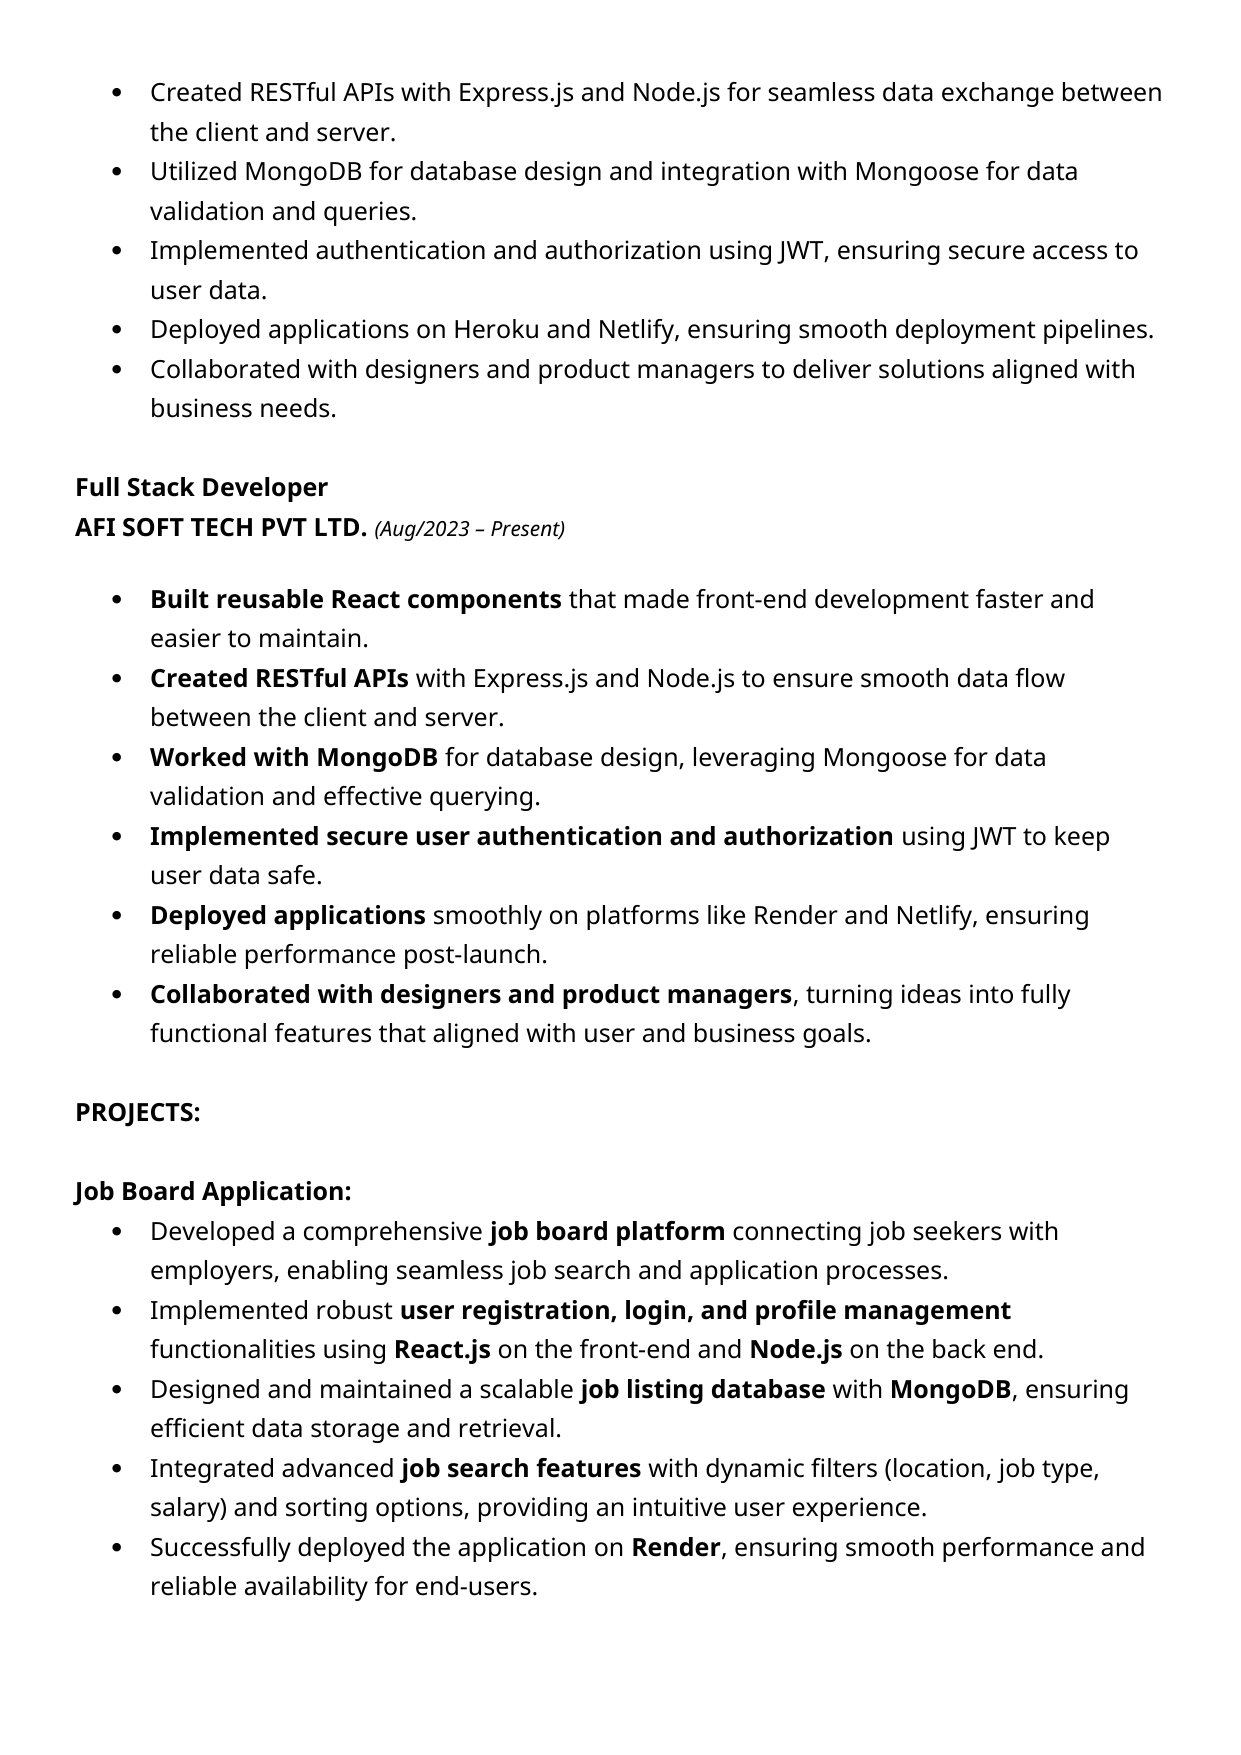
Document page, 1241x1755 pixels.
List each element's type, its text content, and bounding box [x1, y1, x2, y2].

list Deployed applications smoothly on platforms like Render and Netlify, ensuring reliable performance post-launch. [112, 897, 1165, 971]
list Created RESTful APIs with Express.js and Node.js to ensure smooth data flow between the client and server. [112, 661, 1165, 734]
list Deployed applications on Heroku and Netlify, ensuring smooth deployment pipelines. [112, 312, 1165, 346]
list Created RESTful APIs with Express.js and Node.js for seamless data exchange between the client and server. [112, 75, 1165, 148]
list Successfully deployed the application on Render, ensuring smooth performance and reliable availability for end-users. [112, 1529, 1165, 1603]
list Developed a comprehensive job board platform connecting job seekers with employers, enabling seamless job search and application processes. [112, 1213, 1165, 1287]
text Full Stack Developer AFI SOFT TECH PVT LTD. (Aug/2023 – Present) [75, 470, 1240, 543]
list Implemented authentication and authorization using JWT, ensuring secure access to user data. [112, 233, 1165, 306]
list Worked with MongoDB for database design, leveraging Mongoose for data validation and effective querying. [112, 739, 1165, 813]
list Integrated advanced job search features with dynamic filters (location, job type, salary) and sorting options, providing an intuitive user experience. [112, 1450, 1165, 1524]
list Built reusable React components that made front-end development faster and easier to maintain. [112, 582, 1165, 655]
list Designed and maintained a scalable job listing database with MongoDB, ensuring efficient data storage and retrieval. [112, 1371, 1165, 1445]
list Collaborated with designers and product managers to deliver solutions aligned with business needs. [112, 351, 1165, 425]
list Utilized MongoDB for database design and integration with Mongoose for data validation and queries. [112, 154, 1165, 227]
list Collaborated with designers and product managers, turning ideas into fully functional features that aligned with user and business goals. [112, 976, 1165, 1050]
list Implemented robust user registration, login, and profile management functionalities using React.js on the front-end and Node.js on the back end. [112, 1292, 1165, 1366]
text Job Board Application: [75, 1174, 1165, 1208]
list Implemented secure user authentication and authorization using JWT to keep user data safe. [112, 818, 1165, 892]
text PROJECTS: [75, 1055, 1165, 1129]
